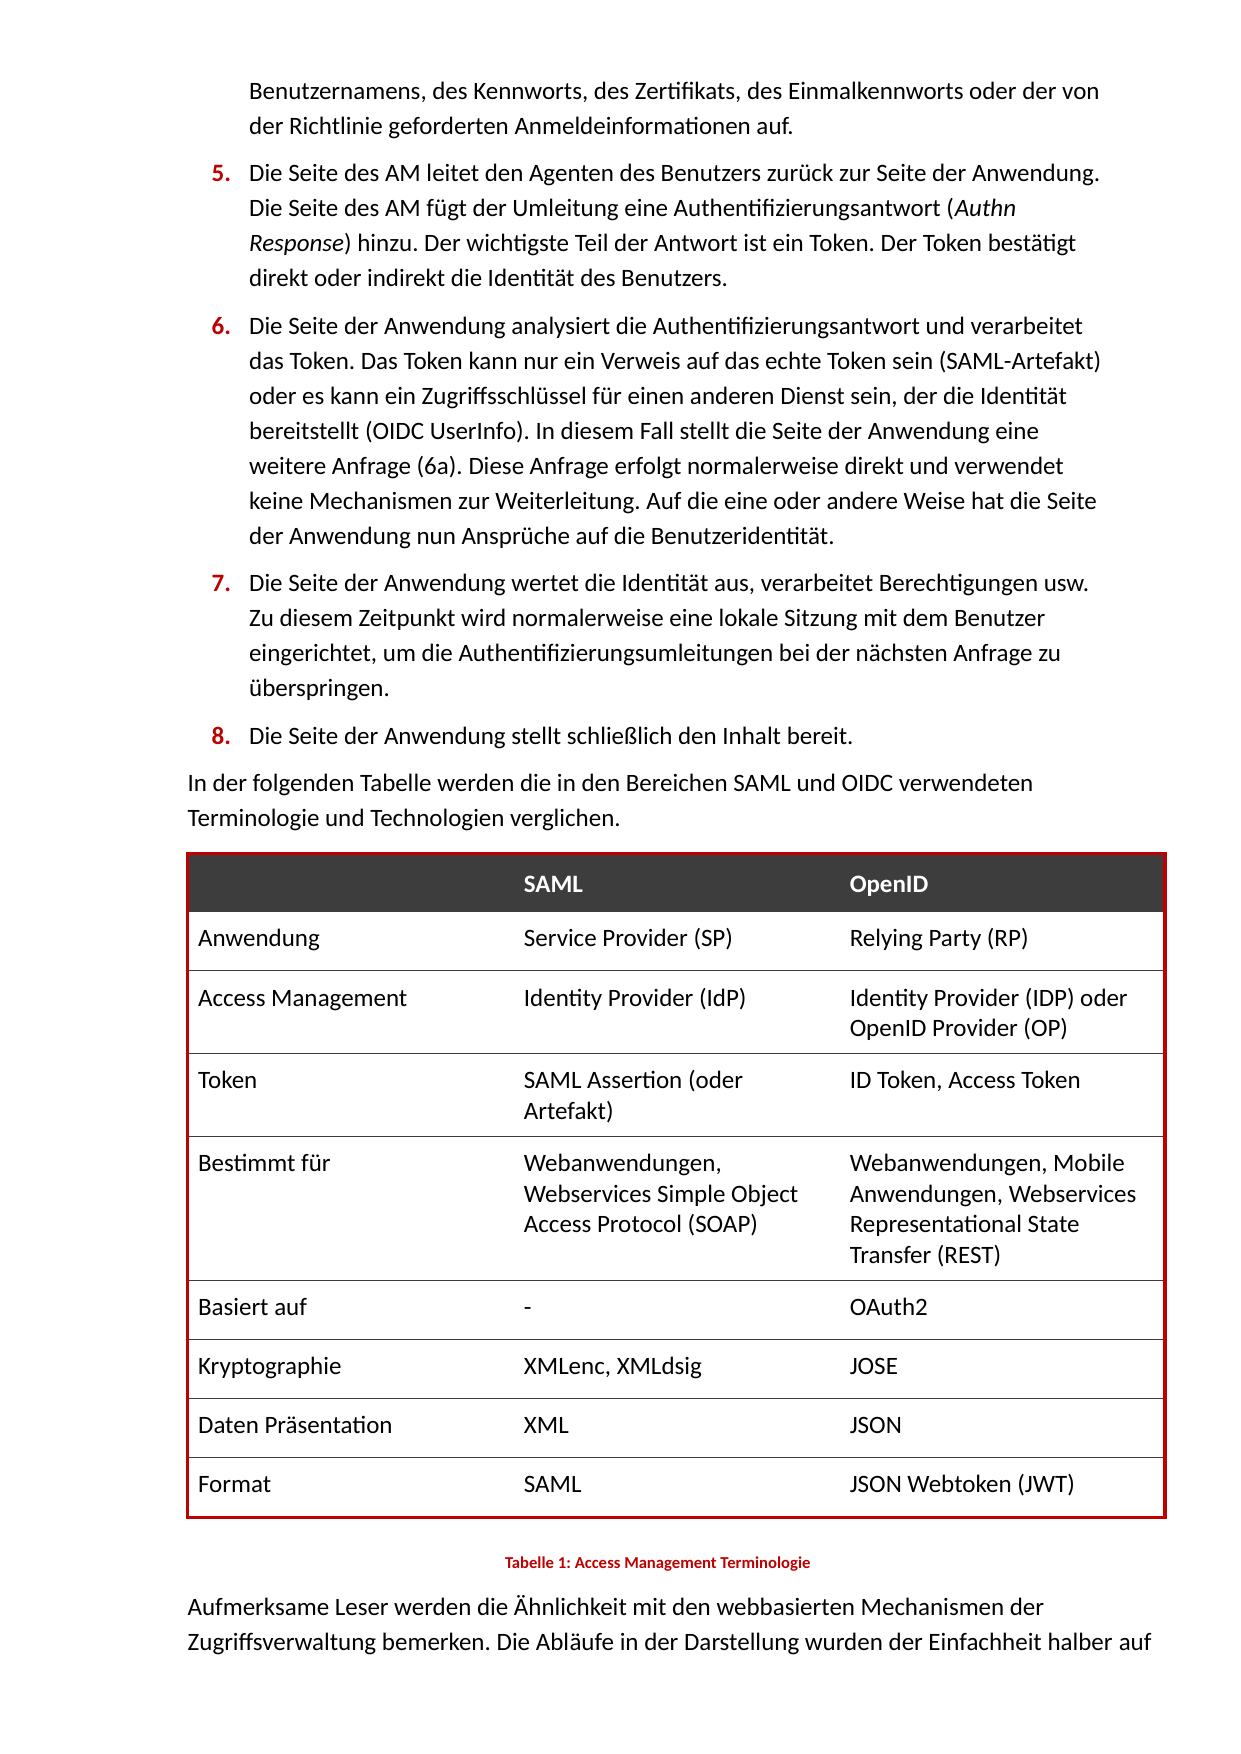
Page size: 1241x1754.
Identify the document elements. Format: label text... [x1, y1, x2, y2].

text In der folgenden Tabelle werden die in den Bereichen SAML und OIDC verwendeten Terminologie und Technologien verglichen. [187, 767, 1165, 833]
text Aufmerksame Leser werden die Ähnlichkeit mit den webbasierten Mechanismen der Zugriffsverwaltung bemerken. Die Abläufe in der Darstellung wurden der Einfachheit halber auf [187, 1591, 1165, 1657]
table_cell Format [189, 1458, 513, 1516]
list Die Seite des AM leitet den Agenten des Benutzers zurück zur Seite der Anwendung. Die Seite des AM fügt der Umleitung eine Authentifizierungsantwort (Authn Response) hinzu. Der wichtigste Teil der Antwort ist ein Token. Der Token bestätigt direkt oder indirekt die Identität des Benutzers. [211, 157, 1104, 293]
table_cell OAuth2 [839, 1281, 1163, 1339]
table_cell Basiert auf [189, 1281, 513, 1339]
text Tabelle 1: Access Management Terminologie [150, 1552, 1165, 1573]
table_cell Service Provider (SP) [513, 912, 839, 970]
table_cell Webanwendungen, Webservices Simple Object Access Protocol (SOAP) [513, 1137, 839, 1280]
list Die Seite der Anwendung wertet die Identität aus, verarbeitet Berechtigungen usw. Zu diesem Zeitpunkt wird normalerweise eine lokale Sitzung mit dem Benutzer eingerichtet, um die Authentifizierungsumleitungen bei der nächsten Anfrage zu überspringen. [211, 567, 1104, 703]
list Benutzernamens, des Kennworts, des Zertifikats, des Einmalkennworts oder der von der Richtlinie geforderten Anmeldeinformationen auf. [211, 75, 1104, 141]
table_cell SAML [513, 1458, 839, 1516]
table_header OpenID [839, 855, 1163, 911]
table_cell Anwendung [189, 912, 513, 970]
table_cell SAML Assertion (oder Artefakt) [513, 1054, 839, 1136]
table_cell XMLenc, XMLdsig [513, 1340, 839, 1398]
table_cell JOSE [839, 1340, 1163, 1398]
table_cell - [513, 1281, 839, 1339]
list Die Seite der Anwendung analysiert die Authentifizierungsantwort und verarbeitet das Token. Das Token kann nur ein Verweis auf das echte Token sein (SAML-Artefakt) oder es kann ein Zugriffsschlüssel für einen anderen Dienst sein, der die Identität bereitstellt (OIDC UserInfo). In diesem Fall stellt die Seite der Anwendung eine weitere Anfrage (6a). Diese Anfrage erfolgt normalerweise direkt und verwendet keine Mechanismen zur Weiterleitung. Auf die eine oder andere Weise hat die Seite der Anwendung nun Ansprüche auf die Benutzeridentität. [211, 310, 1104, 551]
table_cell XML [513, 1399, 839, 1457]
table_header [189, 855, 513, 911]
table_cell Relying Party (RP) [839, 912, 1163, 970]
table_cell Daten Präsentation [189, 1399, 513, 1457]
table_cell Kryptographie [189, 1340, 513, 1398]
table_cell Webanwendungen, Mobile Anwendungen, Webservices Representational State Transfer (REST) [839, 1137, 1163, 1280]
table_cell ID Token, Access Token [839, 1054, 1163, 1136]
table_cell Identity Provider (IDP) oder OpenID Provider (OP) [839, 971, 1163, 1053]
list Die Seite der Anwendung stellt schließlich den Inhalt bereit. [211, 720, 1104, 751]
table_header SAML [513, 855, 839, 911]
table_cell JSON Webtoken (JWT) [839, 1458, 1163, 1516]
table_cell Token [189, 1054, 513, 1136]
table_cell Bestimmt für [189, 1137, 513, 1280]
table_cell Identity Provider (IdP) [513, 971, 839, 1053]
table_cell Access Management [189, 971, 513, 1053]
table_cell JSON [839, 1399, 1163, 1457]
